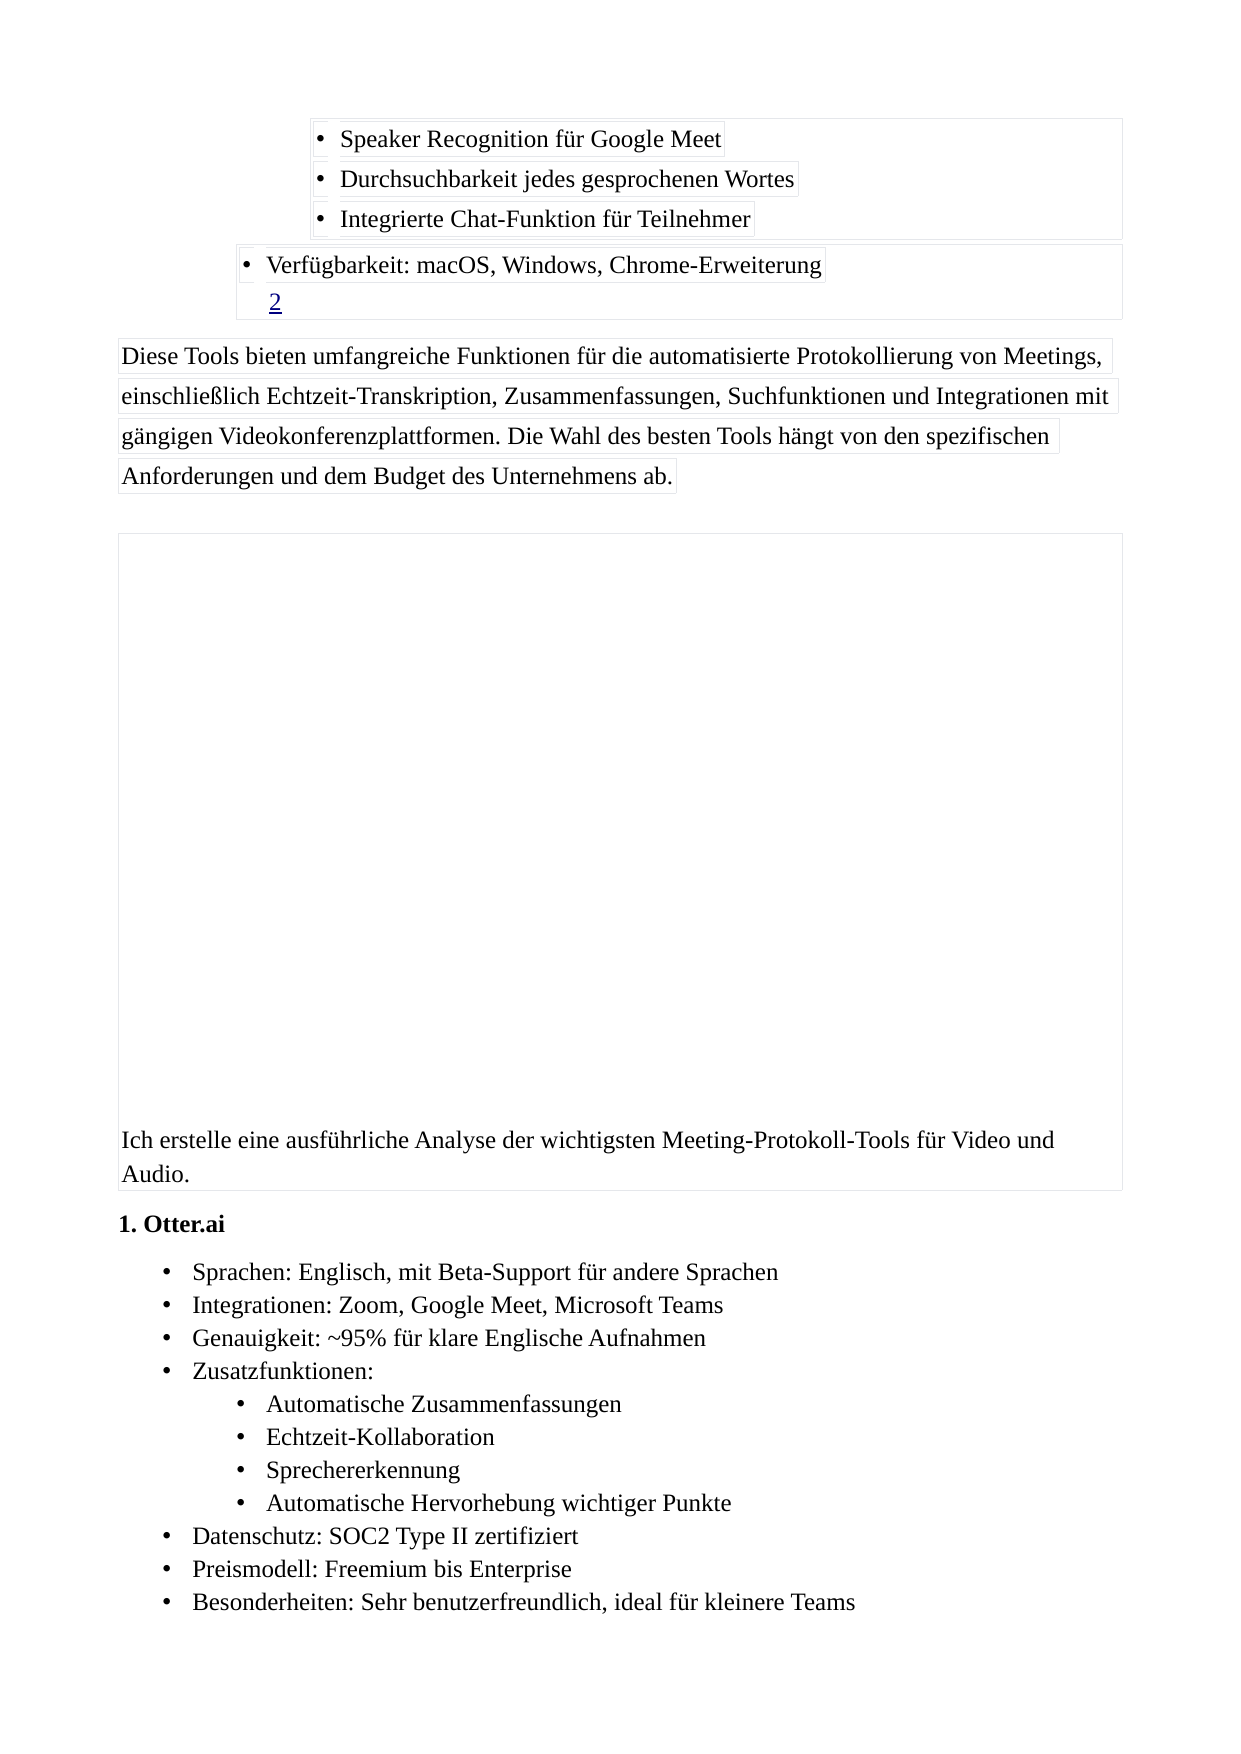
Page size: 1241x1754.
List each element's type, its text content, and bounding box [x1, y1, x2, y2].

list Sprachen: Englisch, mit Beta-Support für andere Sprachen [162, 1257, 1122, 1286]
list Genauigkeit: ~95% für klare Englische Aufnahmen [162, 1323, 1122, 1352]
list Automatische Hervorhebung wichtiger Punkte [236, 1488, 1122, 1517]
list Datenschutz: SOC2 Type II zertifiziert [162, 1521, 1122, 1550]
list Besonderheiten: Sehr benutzerfreundlich, ideal für kleinere Teams [162, 1587, 1122, 1616]
list Zusatzfunktionen: [162, 1356, 1122, 1385]
list Automatische Zusammenfassungen [236, 1389, 1122, 1418]
list Preismodell: Freemium bis Enterprise [162, 1554, 1122, 1583]
list 2 [237, 284, 1122, 319]
list Integrationen: Zoom, Google Meet, Microsoft Teams [162, 1290, 1122, 1319]
list Echtzeit-Kollaboration [236, 1422, 1122, 1451]
list Verfügbarkeit: macOS, Windows, Chrome-Erweiterung [237, 245, 1122, 282]
text 1. Otter.ai [118, 1209, 1122, 1238]
list Integrierte Chat-Funktion für Teilnehmer [311, 198, 1122, 239]
list Sprechererkennung [236, 1455, 1122, 1484]
list Speaker Recognition für Google Meet [311, 119, 1122, 156]
list Durchsuchbarkeit jedes gesprochenen Wortes [311, 158, 1122, 196]
text Diese Tools bieten umfangreiche Funktionen für die automatisierte Protokollierung von Meetings, einschließlich Echtzeit-Transkription, Zusammenfassungen, Suchfunktionen und Integrationen mit gängigen Videokonferenzplattformen. Die Wahl des besten Tools hängt von den spezifischen Anforderungen und dem Budget des Unternehmens ab. [118, 338, 1122, 493]
text Ich erstelle eine ausführliche Analyse der wichtigsten Meeting-Protokoll-Tools für Video und Audio. [119, 1123, 1122, 1190]
